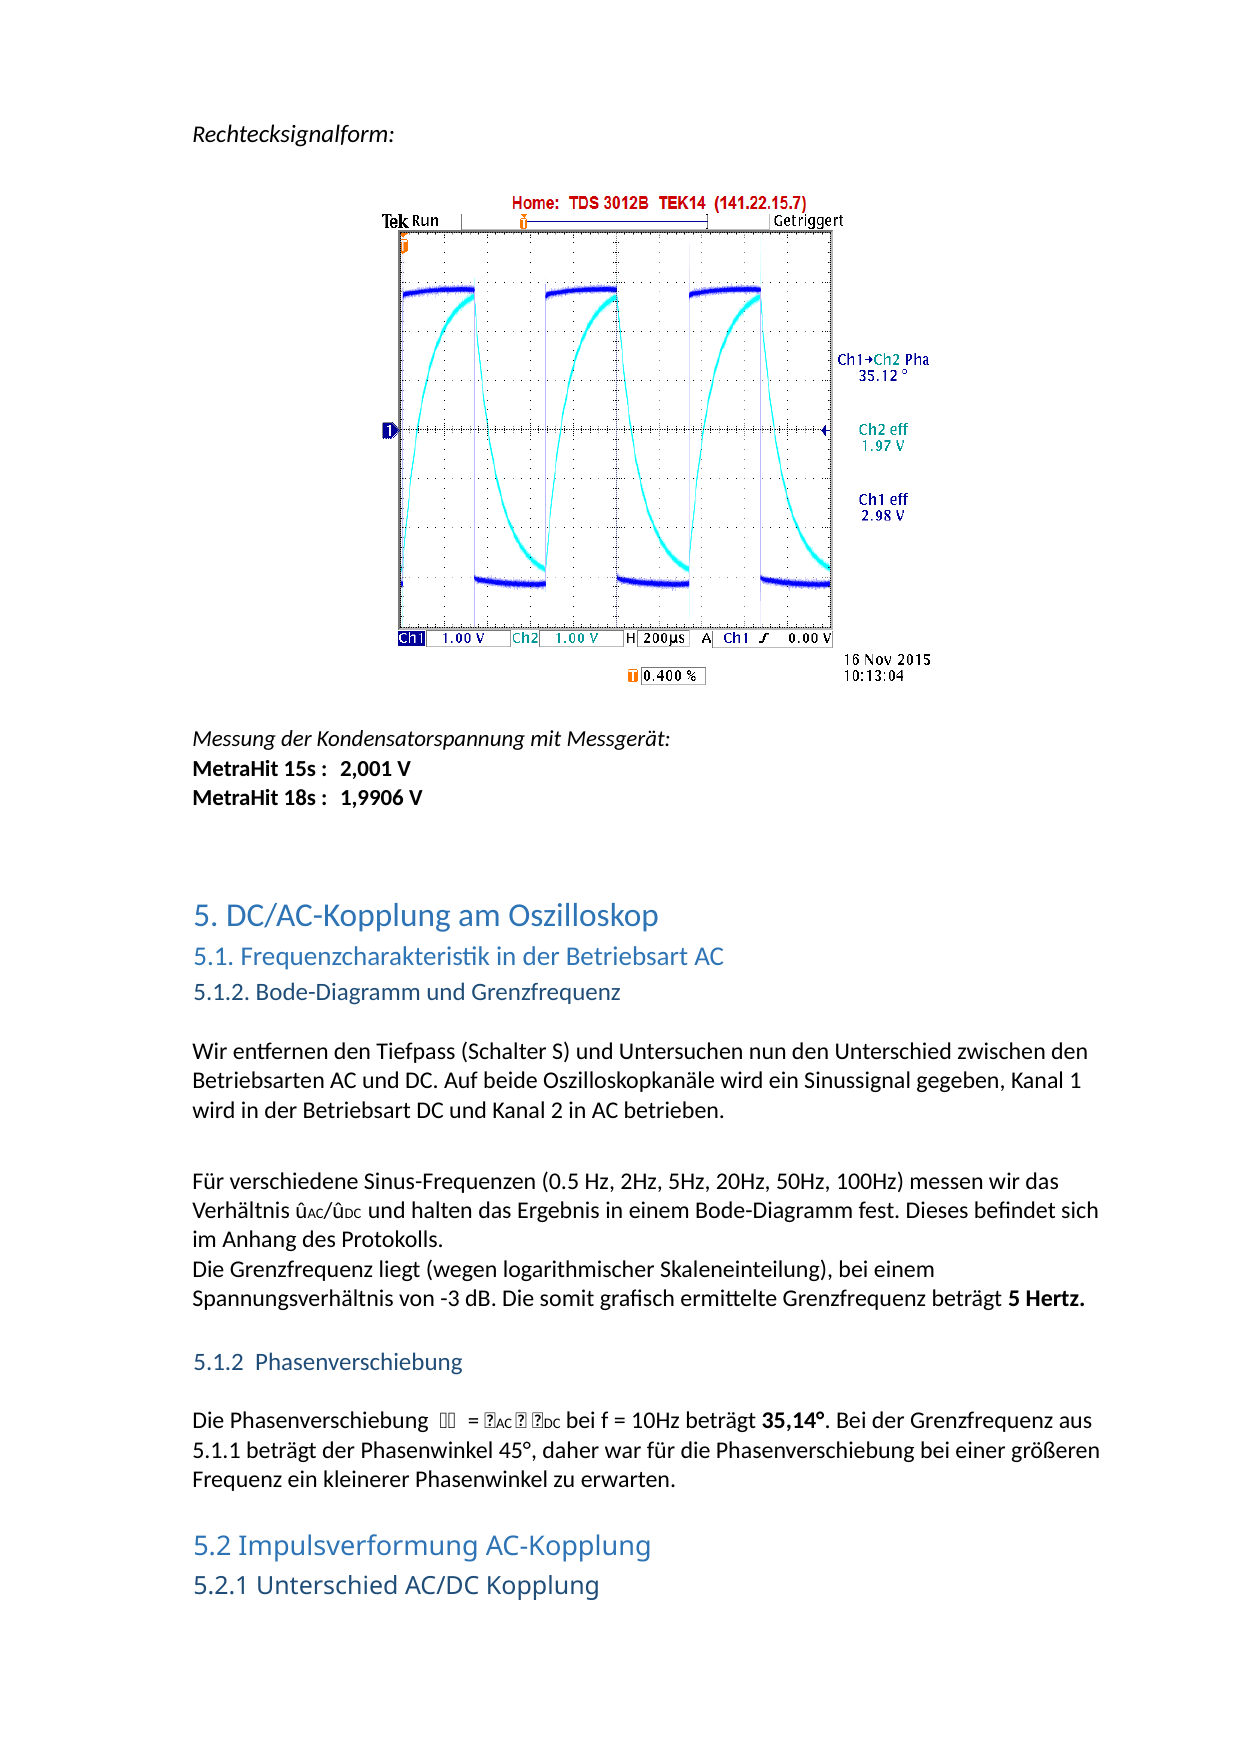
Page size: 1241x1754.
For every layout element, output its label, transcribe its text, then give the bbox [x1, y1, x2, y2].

subtitle 5.1.2 Phasenverschiebung [193, 1346, 1122, 1376]
text MetraHit 15s : 2,001 V [118, 752, 1122, 783]
text Rechtecksignalform: [118, 118, 1122, 149]
text Messung der Kondensatorspannung mit Messgerät: [118, 722, 1122, 752]
text Wir entfernen den Tiefpass (Schalter S) und Untersuchen nun den Unterschied zwischen den Betriebsarten AC und DC. Auf beide Oszilloskopkanäle wird ein Sinussignal gegeben, Kanal 1 wird in der Betriebsart DC und Kanal 2 in AC betrieben. [118, 1036, 1122, 1124]
subtitle 5.1.2. Bode-Diagramm und Grenzfrequenz [193, 976, 1122, 1007]
text MetraHit 18s : 1,9906 V [118, 783, 1122, 811]
subtitle 5.2 Impulsverformung AC-Kopplung [193, 1527, 1122, 1563]
subtitle 5.1. Frequenzcharakteristik in der Betriebsart AC [193, 939, 1122, 972]
subtitle 5. DC/AC-Kopplung am Oszilloskop [193, 894, 1122, 935]
subtitle 5.2.1 Unterschied AC/DC Kopplung [193, 1568, 1122, 1602]
picture [349, 177, 944, 692]
text Die Phasenverschiebung  = AC  DC bei f = 10Hz beträgt 35,14°. Bei der Grenzfrequenz aus 5.1.1 beträgt der Phasenwinkel 45°, daher war für die Phasenverschiebung bei einer größeren Frequenz ein kleinerer Phasenwinkel zu erwarten. [118, 1405, 1122, 1493]
text Für verschiedene Sinus-Frequenzen (0.5 Hz, 2Hz, 5Hz, 20Hz, 50Hz, 100Hz) messen wir das Verhältnis ûAC/ûDC und halten das Ergebnis in einem Bode-Diagramm fest. Dieses befindet sich im Anhang des Protokolls. [118, 1166, 1122, 1254]
text Die Grenzfrequenz liegt (wegen logarithmischer Skaleneinteilung), bei einem Spannungsverhältnis von -3 dB. Die somit grafisch ermittelte Grenzfrequenz beträgt 5 Hertz. [118, 1254, 1122, 1312]
